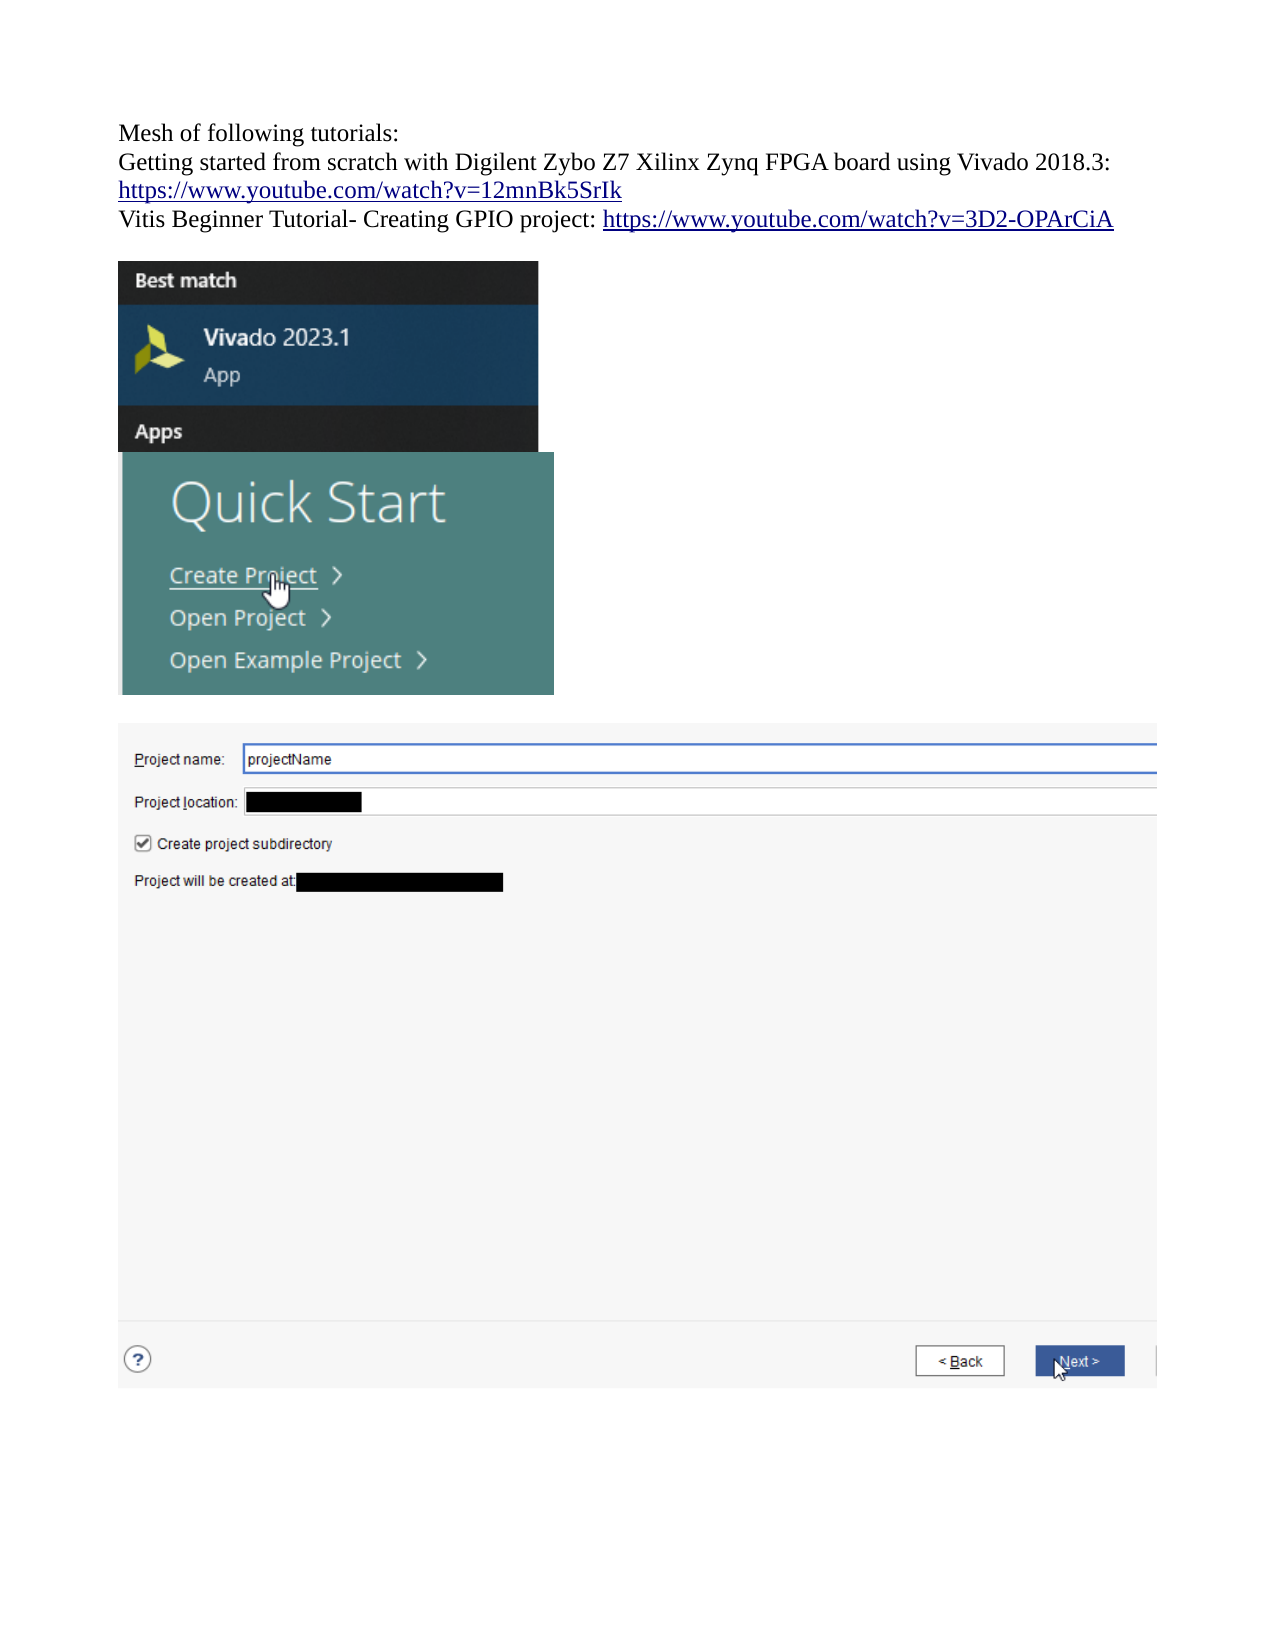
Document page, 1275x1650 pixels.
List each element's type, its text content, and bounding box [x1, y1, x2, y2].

text Vitis Beginner Tutorial- Creating GPIO project: https://www.youtube.com/watch?v=3D2-OPArCiA [118, 204, 1157, 233]
text Mesh of following tutorials: [118, 118, 1157, 147]
text Getting started from scratch with Digilent Zybo Z7 Xilinx Zynq FPGA board using Vivado 2018.3: https://www.youtube.com/watch?v=12mnBk5SrIk [118, 147, 1157, 204]
picture [118, 261, 554, 695]
picture [118, 723, 1157, 1437]
